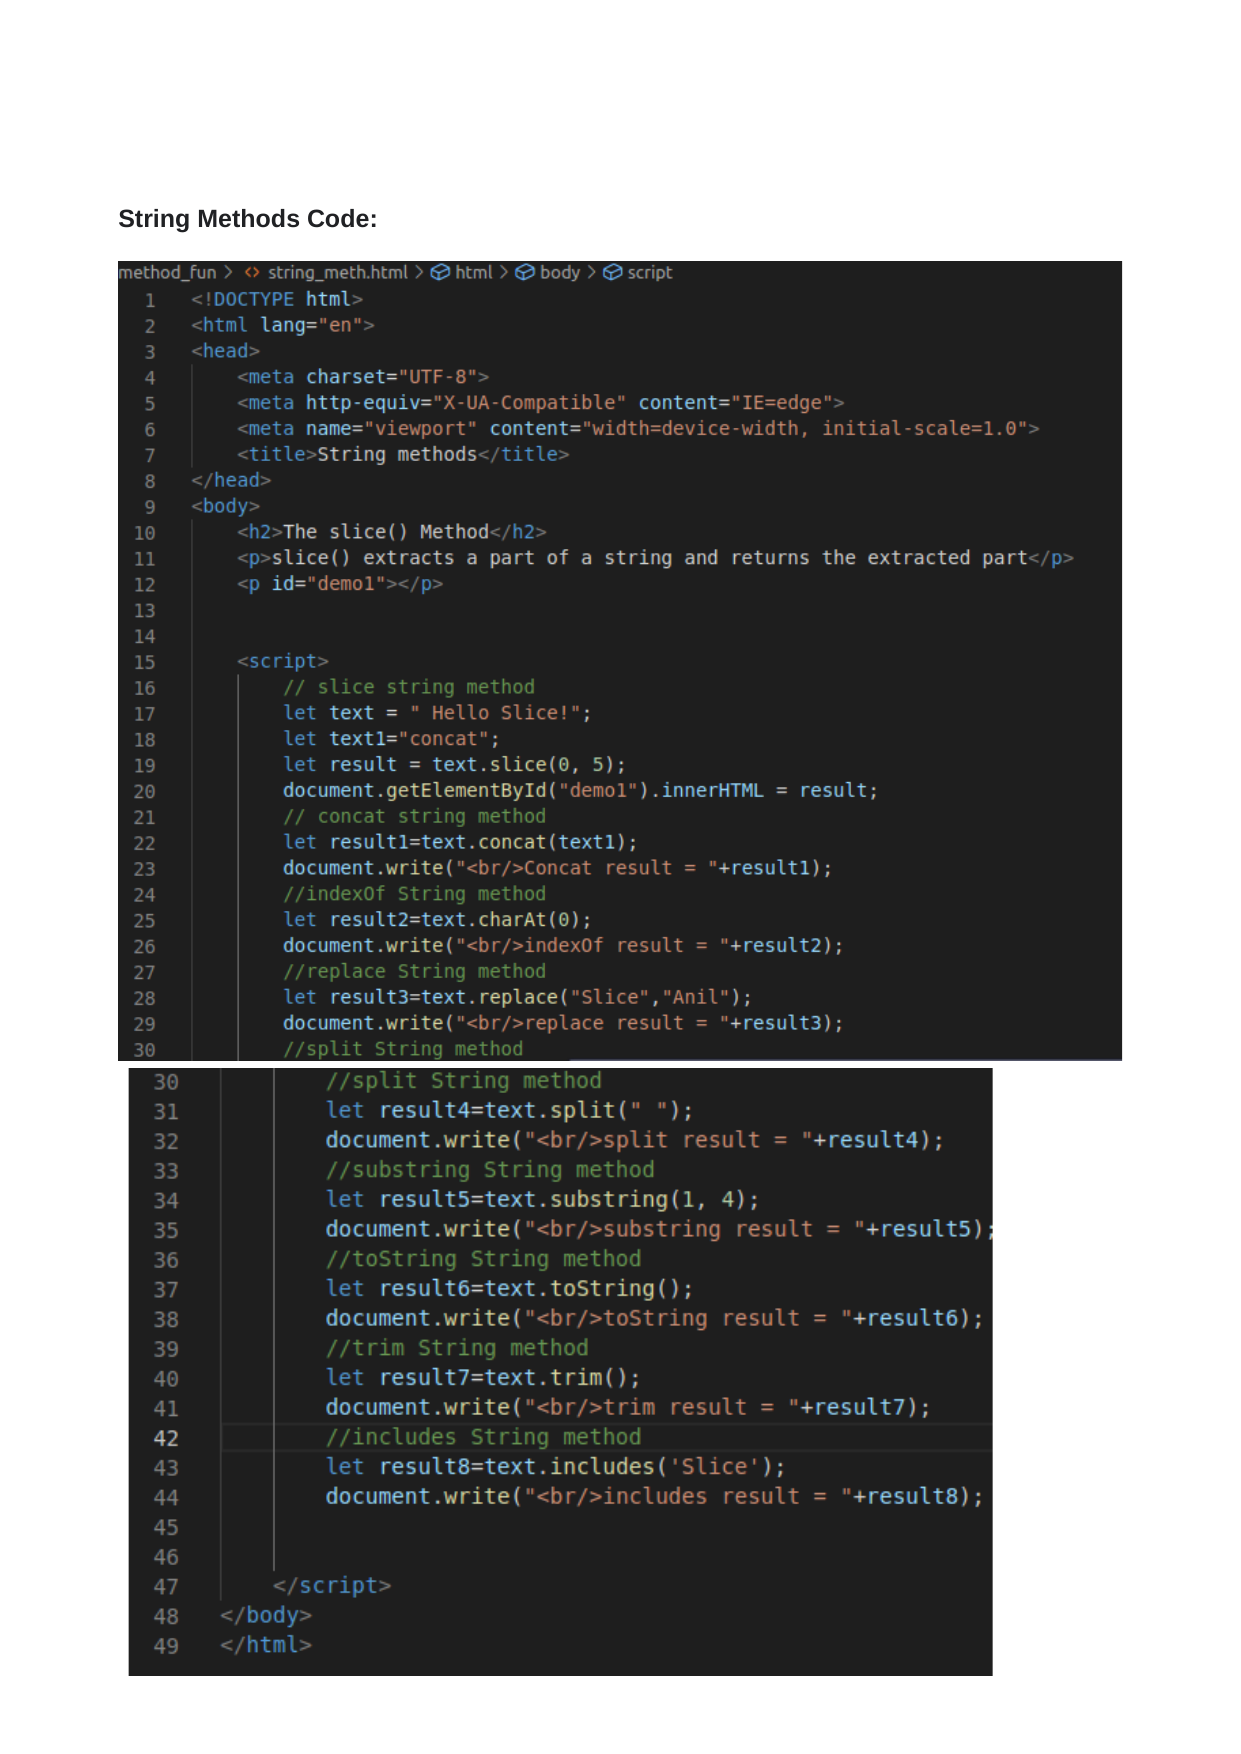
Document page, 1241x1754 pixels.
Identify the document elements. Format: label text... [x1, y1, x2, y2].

picture [118, 261, 1123, 1061]
picture [128, 1068, 993, 1676]
text String Methods Code: [118, 204, 1122, 233]
